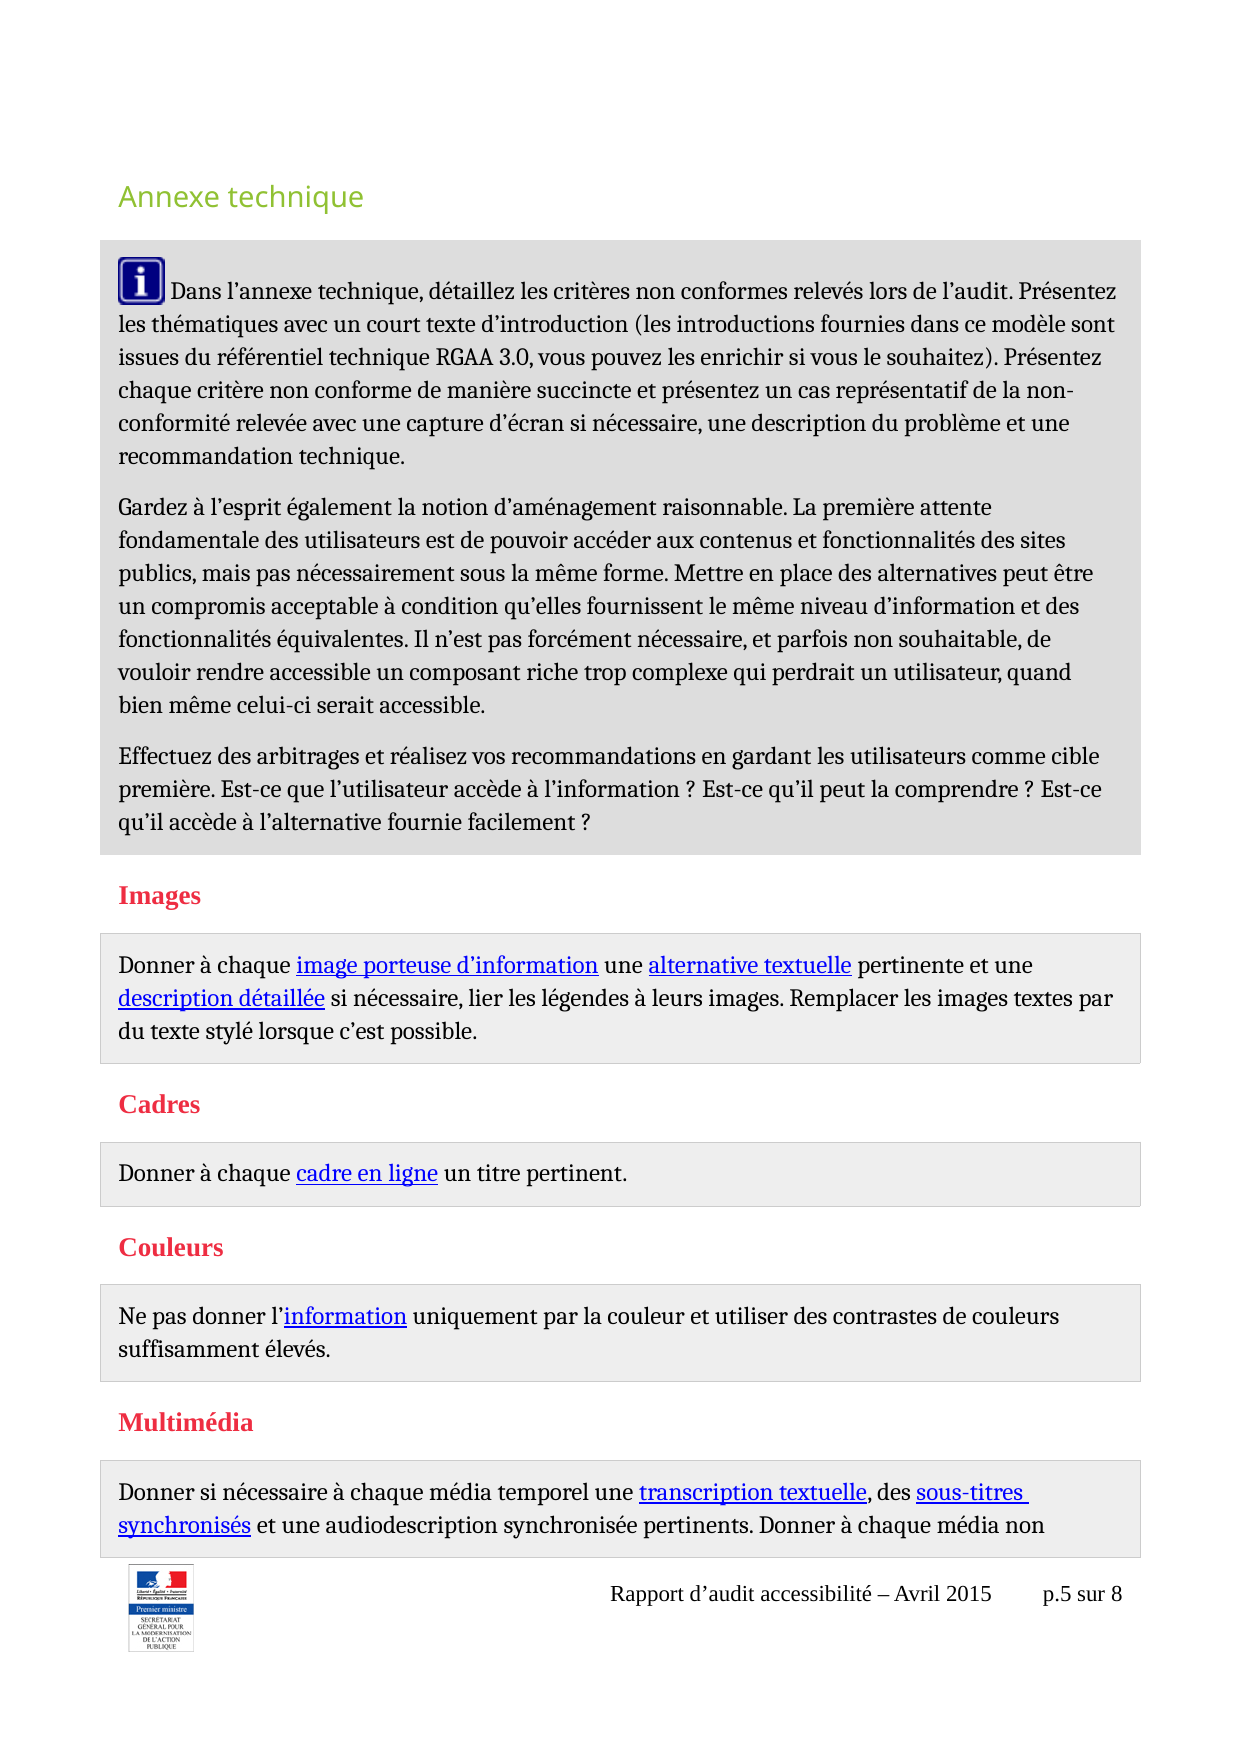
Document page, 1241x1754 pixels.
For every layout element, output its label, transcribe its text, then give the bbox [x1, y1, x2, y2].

text Donner à chaque image porteuse d’information une alternative textuelle pertinente et une description détaillée si nécessaire, lier les légendes à leurs images. Remplacer les images textes par du texte stylé lorsque c’est possible. [101, 934, 1140, 1063]
subtitle Annexe technique [118, 176, 1122, 216]
subtitle Couleurs [118, 1231, 1122, 1262]
text Dans l’annexe technique, détaillez les critères non conformes relevés lors de l’audit. Présentez les thématiques avec un court texte d’introduction (les introductions fournies dans ce modèle sont issues du référentiel technique RGAA 3.0, vous pouvez les enrichir si vous le souhaitez). Présentez chaque critère non conforme de manière succincte et présentez un cas représentatif de la non-conformité relevée avec une capture d’écran si nécessaire, une description du problème et une recommandation technique. [101, 241, 1140, 471]
subtitle Images [118, 879, 1122, 911]
subtitle Multimédia [118, 1407, 1122, 1438]
picture [128, 1564, 194, 1652]
text Effectuez des arbitrages et réalisez vos recommandations en gardant les utilisateurs comme cible première. Est-ce que l’utilisateur accède à l’information ? Est-ce qu’il peut la comprendre ? Est-ce qu’il accède à l’alternative fournie facilement ? [101, 724, 1140, 854]
text Donner si nécessaire à chaque média temporel une transcription textuelle, des sous-titres synchronisés et une audiodescription synchronisée pertinents. Donner à chaque média non [101, 1461, 1140, 1557]
text Donner à chaque cadre en ligne un titre pertinent. [101, 1143, 1140, 1206]
text Ne pas donner l’information uniquement par la couleur et utiliser des contrastes de couleurs suffisamment élevés. [101, 1285, 1140, 1381]
subtitle Cadres [118, 1088, 1122, 1119]
picture [118, 257, 165, 305]
text Gardez à l’esprit également la notion d’aménagement raisonnable. La première attente fondamentale des utilisateurs est de pouvoir accéder aux contenus et fonctionnalités des sites publics, mais pas nécessairement sous la même forme. Mettre en place des alternatives peut être un compromis acceptable à condition qu’elles fournissent le même niveau d’information et des fonctionnalités équivalentes. Il n’est pas forcément nécessaire, et parfois non souhaitable, de vouloir rendre accessible un composant riche trop complexe qui perdrait un utilisateur, quand bien même celui-ci serait accessible. [101, 475, 1140, 720]
